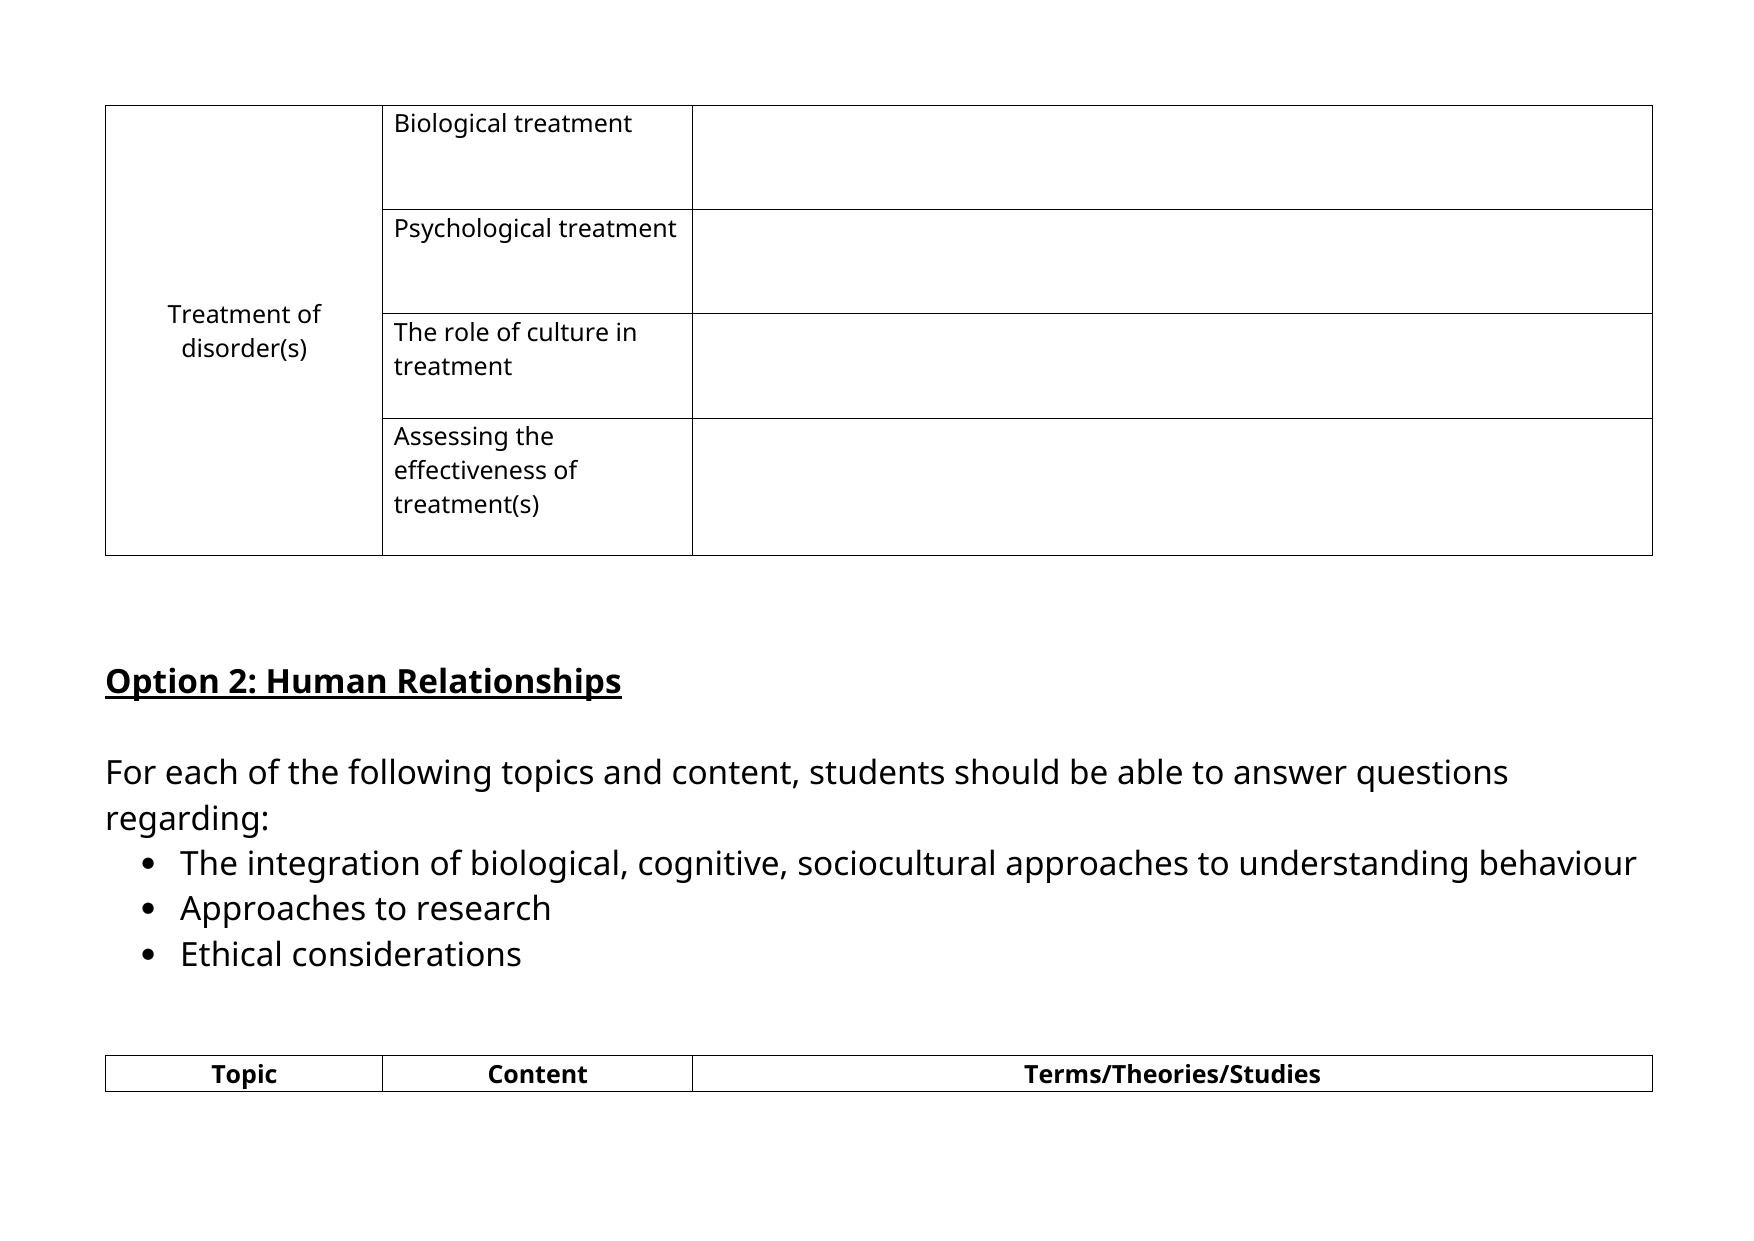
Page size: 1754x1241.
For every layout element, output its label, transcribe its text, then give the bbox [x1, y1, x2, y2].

table_header Topic [106, 1056, 382, 1091]
table_header Content [383, 1056, 692, 1091]
list Approaches to research [142, 885, 1649, 931]
table_cell [693, 210, 1652, 313]
table_cell [693, 106, 1652, 209]
table_cell Assessing the effectiveness of treatment(s) [383, 419, 692, 555]
table_cell [693, 314, 1652, 417]
table_cell The role of culture in treatment [383, 314, 692, 417]
list The integration of biological, cognitive, sociocultural approaches to understanding behaviour [142, 840, 1649, 885]
table_header Terms/Theories/Studies [693, 1056, 1652, 1091]
text Option 2: Human Relationships [105, 658, 1649, 703]
text For each of the following topics and content, students should be able to answer questions regarding: [105, 749, 1649, 840]
table_cell Psychological treatment [383, 210, 692, 313]
table_cell Biological treatment [383, 106, 692, 209]
list Ethical considerations [142, 931, 1649, 976]
table_cell [693, 419, 1652, 555]
table_cell Treatment of disorder(s) [106, 106, 382, 555]
